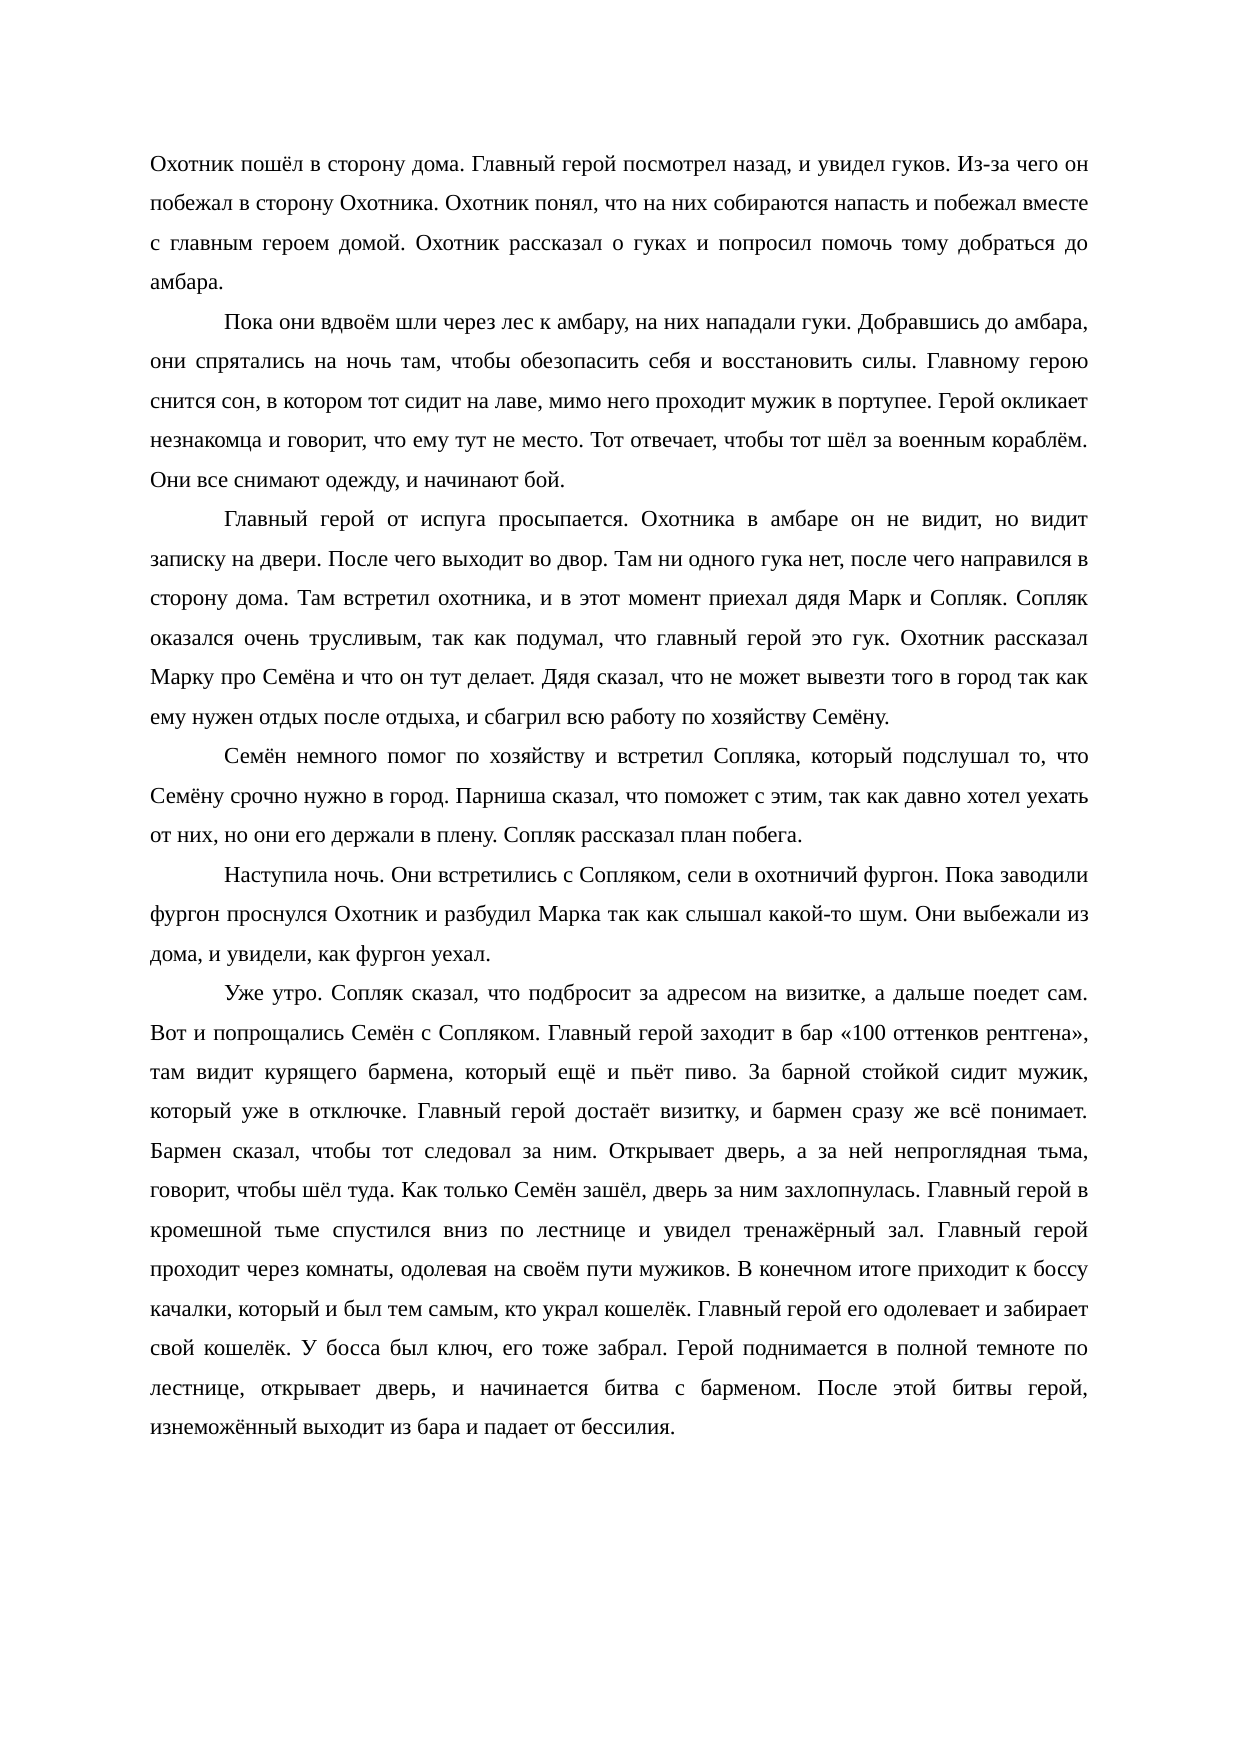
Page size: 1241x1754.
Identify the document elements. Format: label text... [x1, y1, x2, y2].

text Наступила ночь. Они встретились с Сопляком, сели в охотничий фургон. Пока заводили фургон проснулся Охотник и разбудил Марка так как слышал какой-то шум. Они выбежали из дома, и увидели, как фургон уехал. [150, 861, 1090, 966]
text Охотник пошёл в сторону дома. Главный герой посмотрел назад, и увидел гуков. Из-за чего он побежал в сторону Охотника. Охотник понял, что на них собираются напасть и побежал вместе с главным героем домой. Охотник рассказал о гуках и попросил помочь тому добраться до амбара. [150, 150, 1090, 295]
text Уже утро. Сопляк сказал, что подбросит за адресом на визитке, а дальше поедет сам. Вот и попрощались Семён с Сопляком. Главный герой заходит в бар «100 оттенков рентгена», там видит курящего бармена, который ещё и пьёт пиво. За барной стойкой сидит мужик, который уже в отключке. Главный герой достаёт визитку, и бармен сразу же всё понимает. Бармен сказал, чтобы тот следовал за ним. Открывает дверь, а за ней непроглядная тьма, говорит, чтобы шёл туда. Как только Семён зашёл, дверь за ним захлопнулась. Главный герой в кромешной тьме спустился вниз по лестнице и увидел тренажёрный зал. Главный герой проходит через комнаты, одолевая на своём пути мужиков. В конечном итоге приходит к боссу качалки, который и был тем самым, кто украл кошелёк. Главный герой его одолевает и забирает свой кошелёк. У босса был ключ, его тоже забрал. Герой поднимается в полной темноте по лестнице, открывает дверь, и начинается битва с барменом. После этой битвы герой, изнеможённый выходит из бара и падает от бессилия. [150, 979, 1090, 1440]
text Пока они вдвоём шли через лес к амбару, на них нападали гуки. Добравшись до амбара, они спрятались на ночь там, чтобы обезопасить себя и восстановить силы. Главному герою снится сон, в котором тот сидит на лаве, мимо него проходит мужик в портупее. Герой окликает незнакомца и говорит, что ему тут не место. Тот отвечает, чтобы тот шёл за военным кораблём. Они все снимают одежду, и начинают бой. [150, 308, 1090, 492]
text Семён немного помог по хозяйству и встретил Сопляка, который подслушал то, что Семёну срочно нужно в город. Парниша сказал, что поможет с этим, так как давно хотел уехать от них, но они его держали в плену. Сопляк рассказал план побега. [150, 742, 1090, 847]
text Главный герой от испуга просыпается. Охотника в амбаре он не видит, но видит записку на двери. После чего выходит во двор. Там ни одного гука нет, после чего направился в сторону дома. Там встретил охотника, и в этот момент приехал дядя Марк и Сопляк. Сопляк оказался очень трусливым, так как подумал, что главный герой это гук. Охотник рассказал Марку про Семёна и что он тут делает. Дядя сказал, что не может вывезти того в город так как ему нужен отдых после отдыха, и сбагрил всю работу по хозяйству Семёну. [150, 505, 1090, 729]
